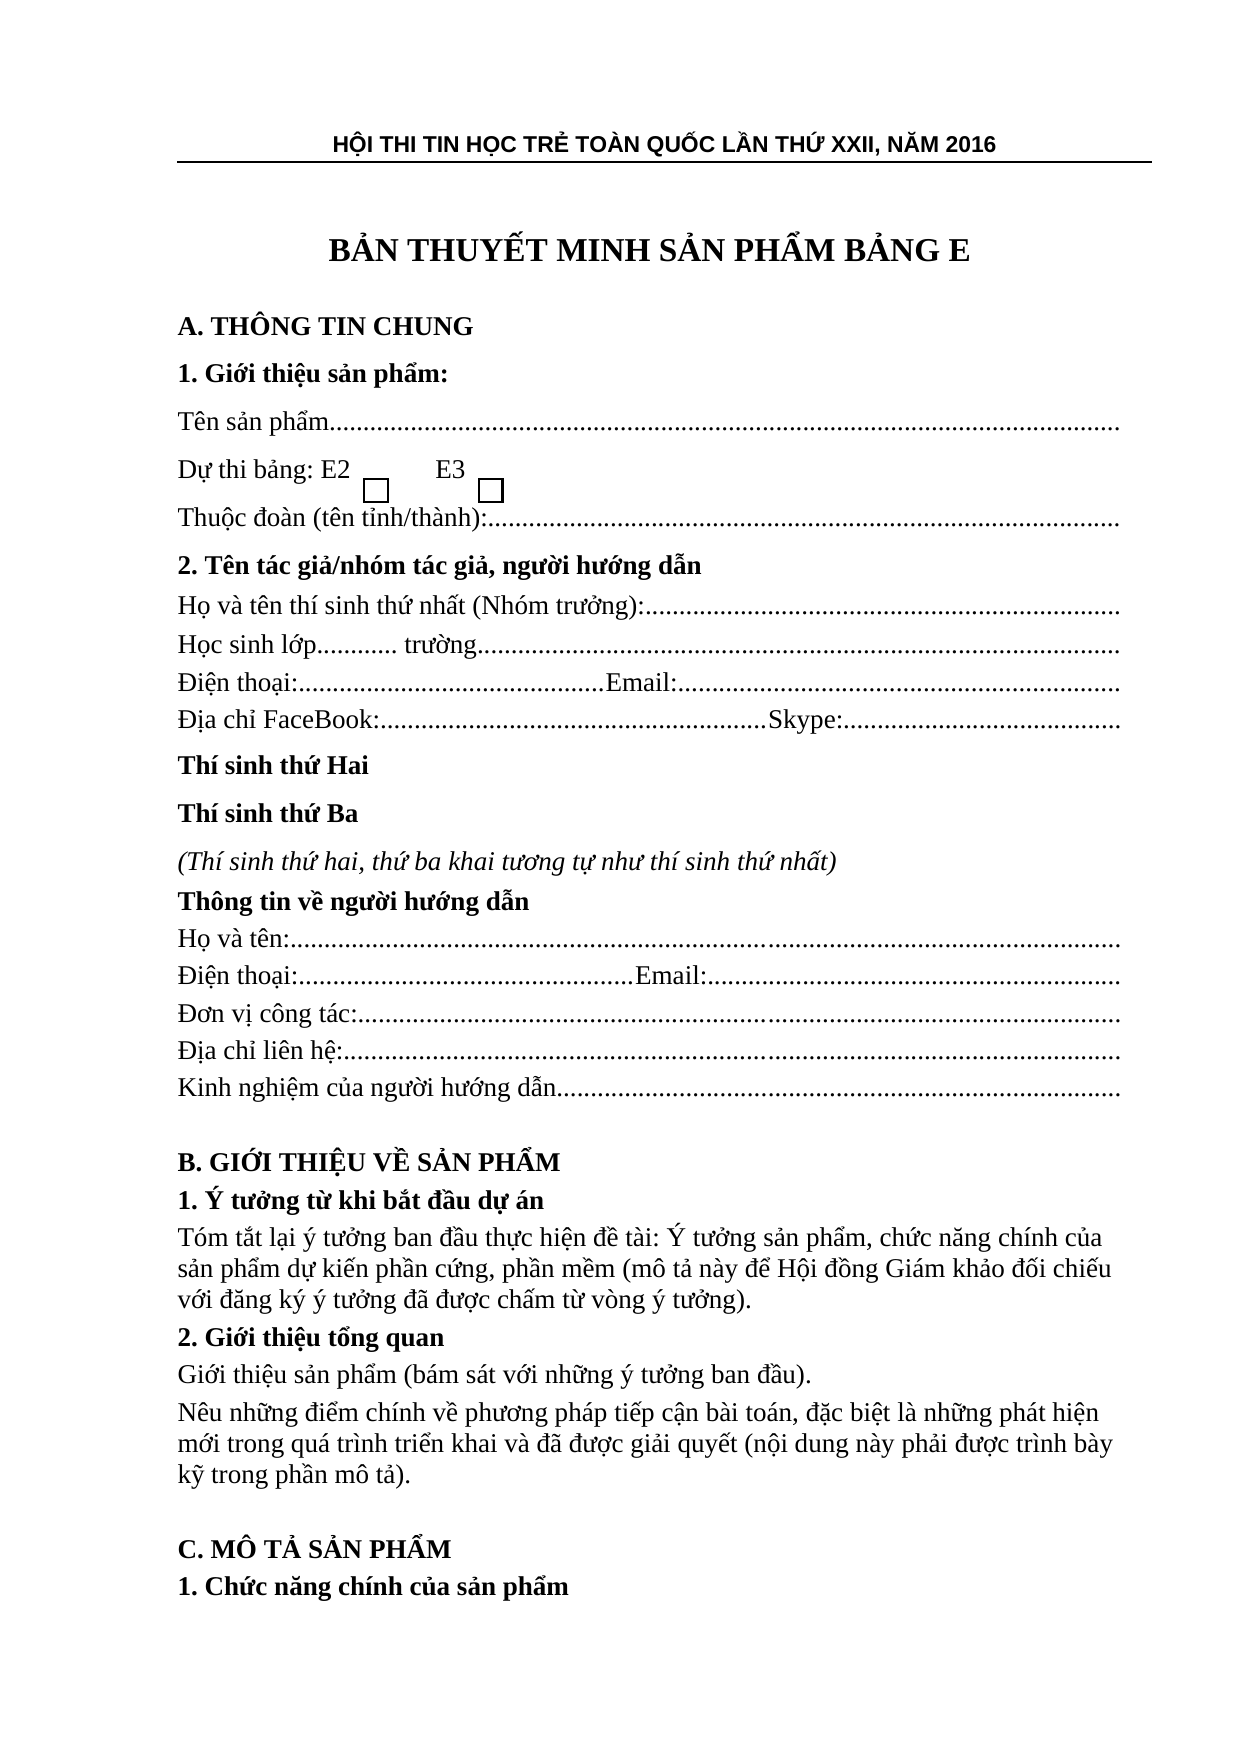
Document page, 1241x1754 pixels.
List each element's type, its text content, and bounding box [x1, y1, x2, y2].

text Tóm tắt lại ý tưởng ban đầu thực hiện đề tài: Ý tưởng sản phẩm, chức năng chính của sản phẩm dự kiến phần cứng, phần mềm (mô tả này để Hội đồng Giám khảo đối chiếu với đăng ký ý tưởng đã được chấm từ vòng ý tưởng). [177, 1221, 1122, 1314]
text Dự thi bảng: E2 E3 [177, 445, 1122, 487]
text Tên sản phẩm [177, 397, 1122, 439]
text Điện thoại: Email: [177, 666, 1122, 697]
text Địa chỉ liên hệ: [177, 1034, 1122, 1065]
text Thí sinh thứ Hai [177, 741, 1122, 782]
text Giới thiệu sản phẩm (bám sát với những ý tưởng ban đầu). [177, 1358, 1122, 1389]
table_cell [177, 163, 1152, 191]
text (Thí sinh thứ hai, thứ ba khai tương tự như thí sinh thứ nhất) [177, 837, 1122, 878]
text BẢN THUYẾT MINH SẢN PHẨM BẢNG E [177, 230, 1122, 268]
text 1. Chức năng chính của sản phẩm [177, 1570, 1122, 1601]
text Địa chỉ FaceBook: Skype: [177, 703, 1122, 734]
text Đơn vị công tác: [177, 997, 1122, 1028]
text Thí sinh thứ Ba [177, 789, 1122, 830]
text Họ và tên: [177, 922, 1122, 953]
text Thông tin về người hướng dẫn [177, 884, 1122, 916]
text Nêu những điểm chính về phương pháp tiếp cận bài toán, đặc biệt là những phát hiện mới trong quá trình triển khai và đã được giải quyết (nội dung này phải được trình bày kỹ trong phần mô tả). [177, 1396, 1122, 1489]
text Kinh nghiệm của người hướng dẫn [177, 1072, 1122, 1103]
text 1. Ý tưởng từ khi bắt đầu dự án [177, 1184, 1122, 1215]
text Học sinh lớp............ trường [177, 629, 1122, 660]
text Thuộc đoàn (tên tỉnh/thành): [177, 493, 1122, 535]
text 2. Giới thiệu tổng quan [177, 1321, 1122, 1352]
text Điện thoại: Email: [177, 959, 1122, 991]
table_header HỘI THI TIN HỌC TRẺ TOÀN QUỐC LẦN THỨ XXII, NĂM 2016 [177, 118, 1152, 161]
text Họ và tên thí sinh thứ nhất (Nhóm trưởng): [177, 589, 1122, 620]
text A. THÔNG TIN CHUNG [177, 302, 1122, 343]
text 1. Giới thiệu sản phẩm: [177, 349, 1122, 391]
text 2. Tên tác giả/nhóm tác giả, người hướng dẫn [177, 541, 1122, 583]
text B. GIỚI THIỆU VỀ SẢN PHẨM [177, 1146, 1122, 1177]
text C. MÔ TẢ SẢN PHẨM [177, 1533, 1122, 1564]
